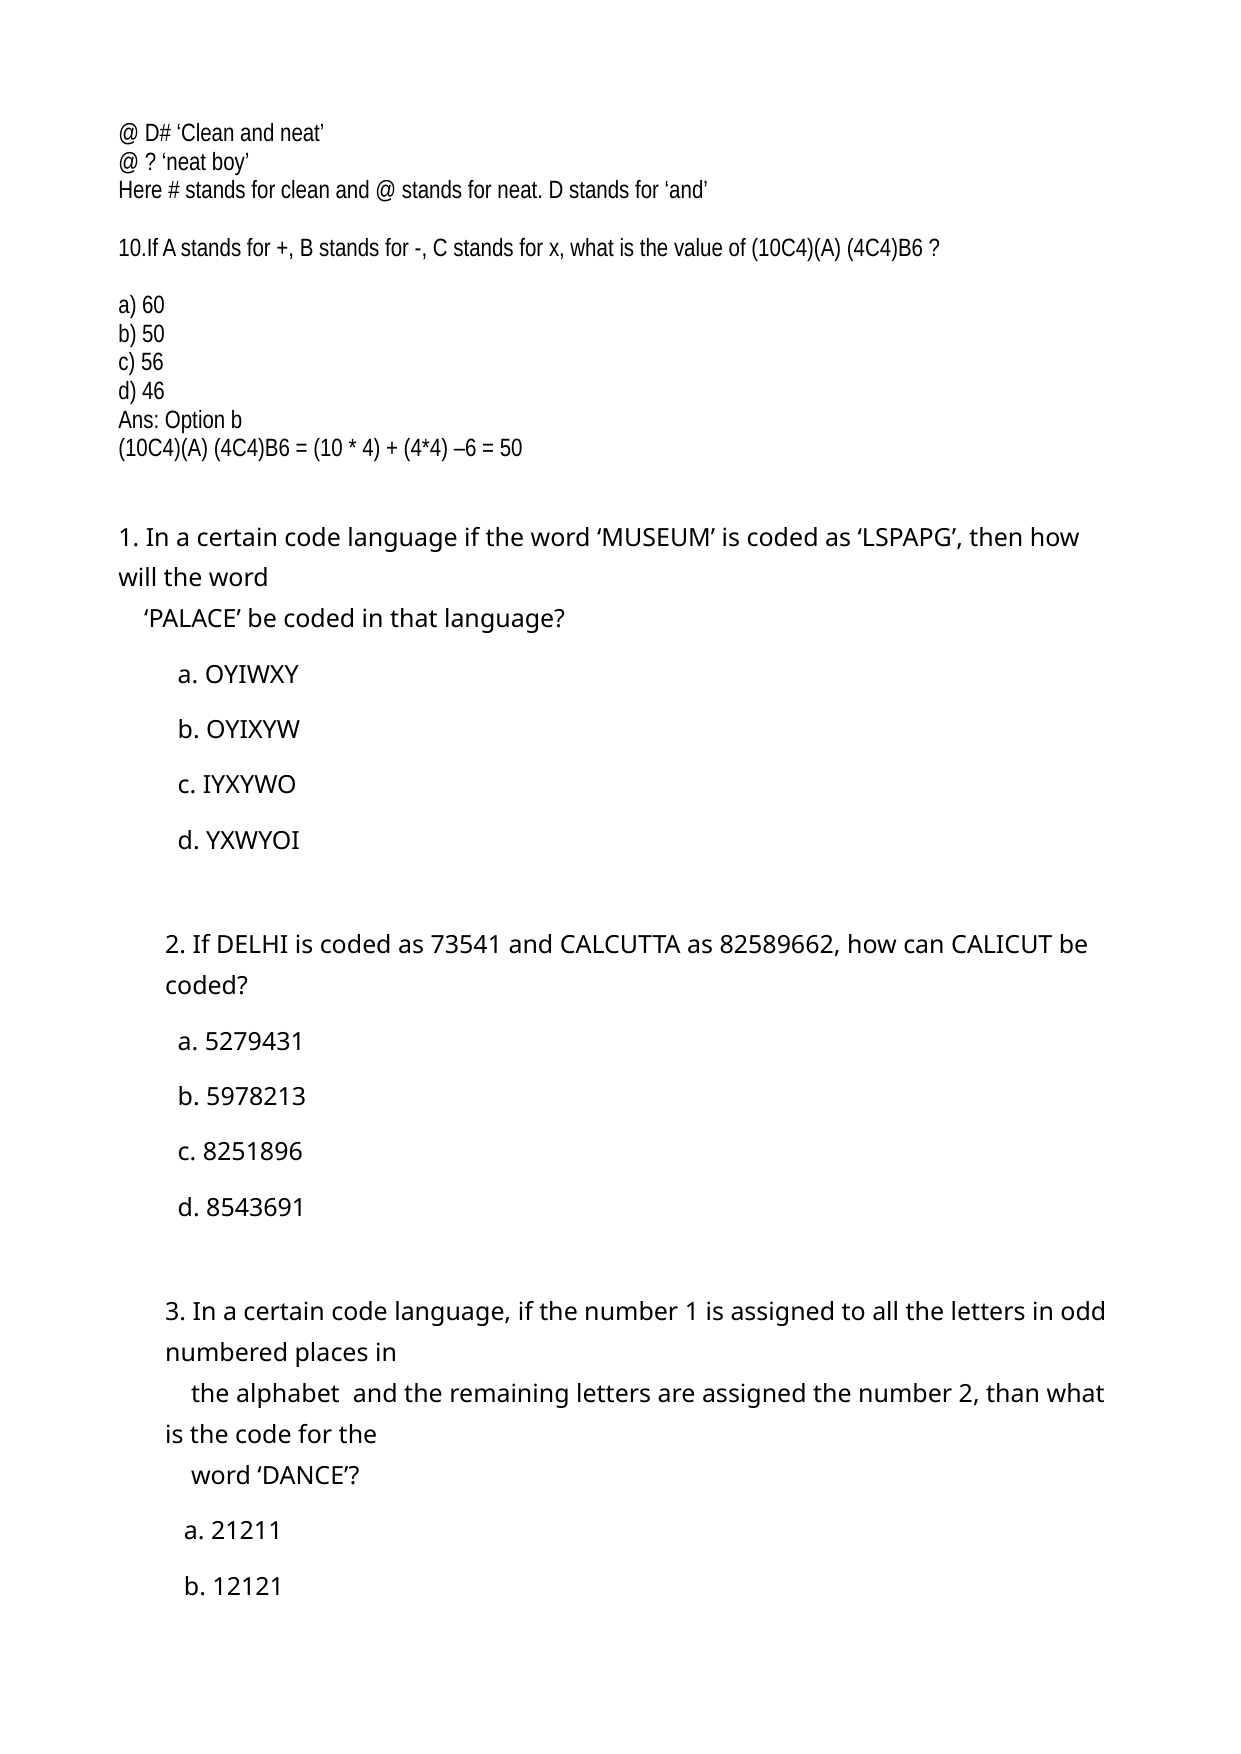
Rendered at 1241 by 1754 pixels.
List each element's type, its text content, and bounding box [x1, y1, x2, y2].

text a. 21211 [165, 1513, 1122, 1547]
text 1. In a certain code language if the word ‘MUSEUM’ is coded as ‘LSPAPG’, then how will the word ‘PALACE’ be coded in that language? [118, 519, 1122, 635]
text d. 8543691 [165, 1189, 1122, 1223]
text d. YXWYOI [165, 822, 1122, 857]
text b. 12121 [165, 1568, 1122, 1602]
text 2. If DELHI is coded as 73541 and CALCUTTA as 82589662, how can CALICUT be coded? [165, 927, 1122, 1002]
text 3. In a certain code language, if the number 1 is assigned to all the letters in odd numbered places in the alphabet and the remaining letters are assigned the number 2, than what is the code for the word ‘DANCE’? [165, 1294, 1122, 1491]
text b. OYIXYW [165, 712, 1122, 746]
text a. OYIWXY [165, 656, 1122, 690]
text @ D# ‘Clean and neat’ @ ? ‘neat boy’ Here # stands for clean and @ stands for neat. D stands for ‘and’ 10.If A stands for +, B stands for -, C stands for x, what is the value of (10C4)(A) (4C4)B6 ? a) 60 b) 50 c) 56 d) 46 Ans: Option b (10C4)(A) (4C4)B6 = (10 * 4) + (4*4) –6 = 50 [118, 118, 1122, 462]
text c. IYXYWO [165, 767, 1122, 801]
text c. 8251896 [165, 1134, 1122, 1168]
text a. 5279431 [165, 1023, 1122, 1057]
text b. 5978213 [165, 1079, 1122, 1113]
